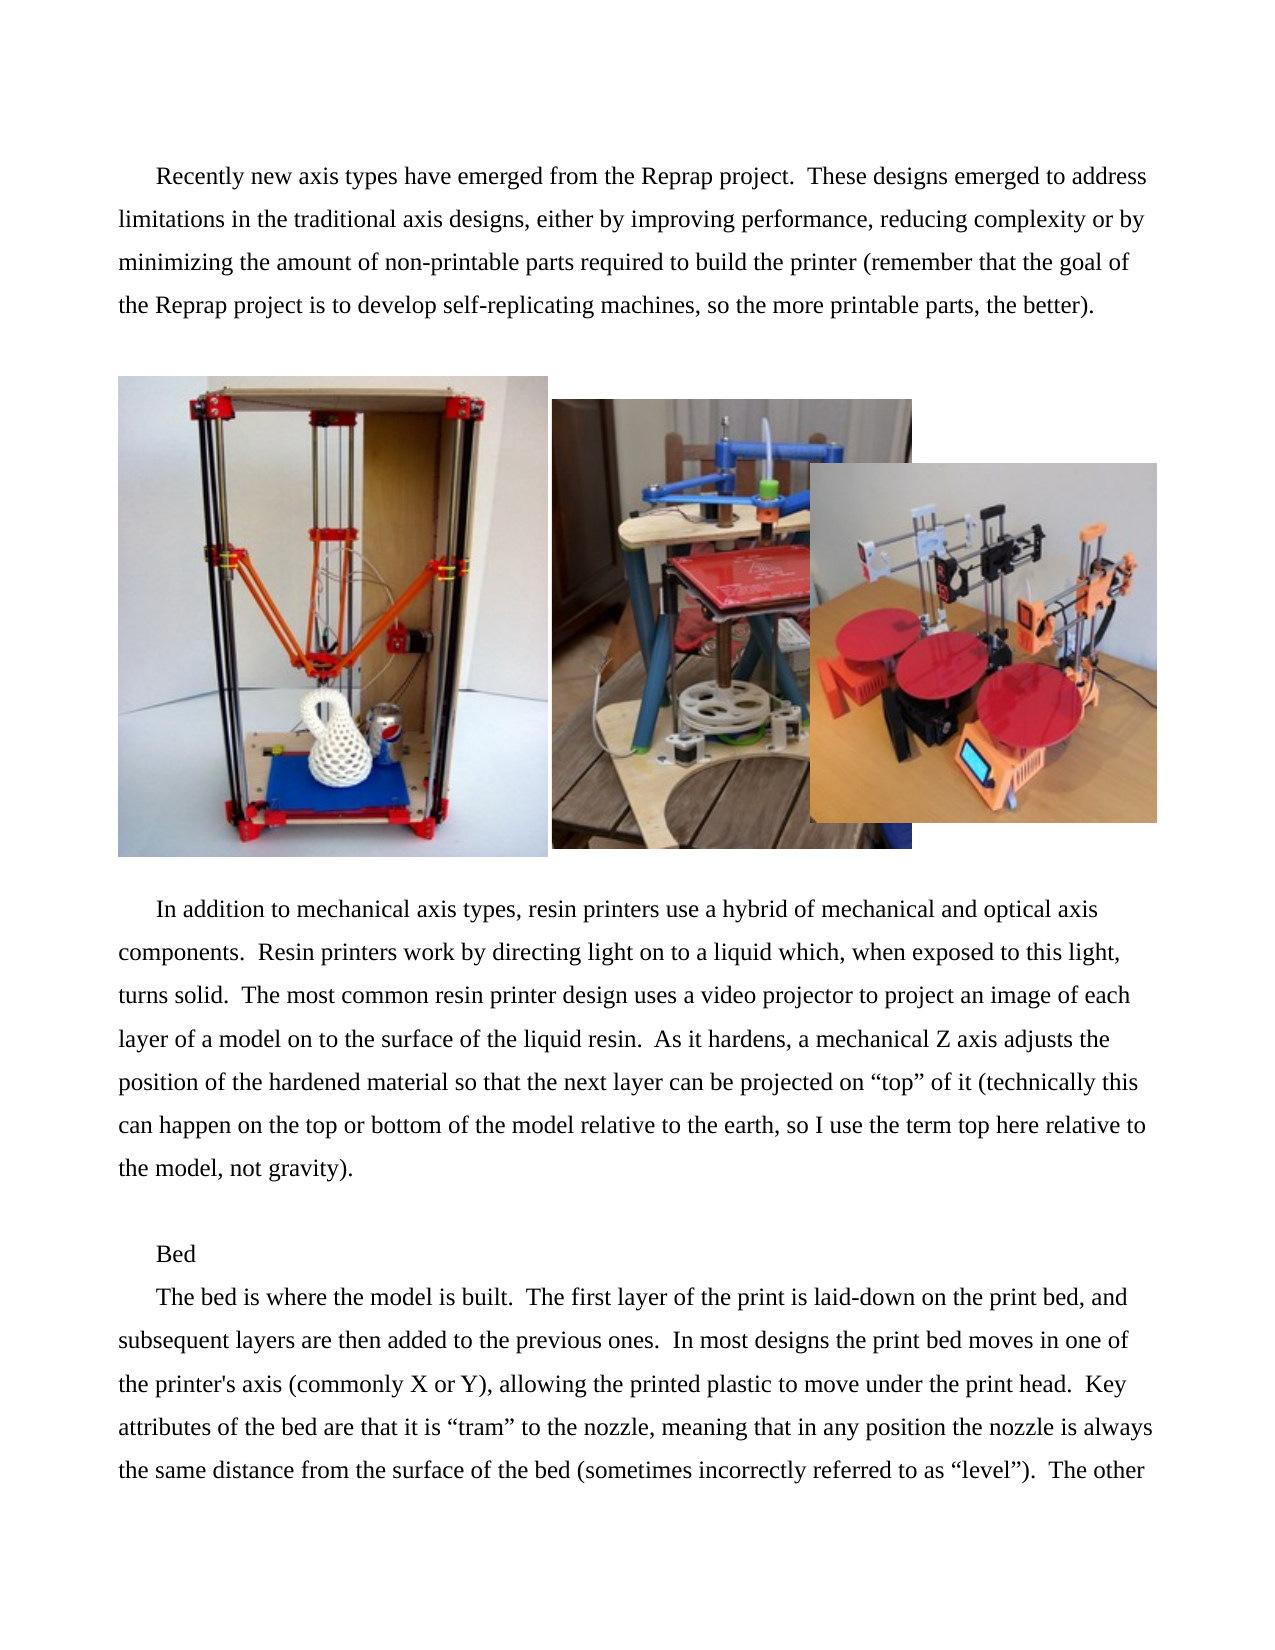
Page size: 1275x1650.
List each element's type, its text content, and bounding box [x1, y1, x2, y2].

text Recently new axis types have emerged from the Reprap project. These designs emerged to address limitations in the traditional axis designs, either by improving performance, reducing complexity or by minimizing the amount of non-printable parts required to build the printer (remember that the goal of the Reprap project is to develop self-replicating machines, so the more printable parts, the better). [118, 161, 1157, 319]
text The bed is where the model is built. The first layer of the print is laid-down on the print bed, and subsequent layers are then added to the previous ones. In most designs the print bed moves in one of the printer's axis (commonly X or Y), allowing the printed plastic to move under the print head. Key attributes of the bed are that it is “tram” to the nozzle, meaning that in any position the nozzle is always the same distance from the surface of the bed (sometimes incorrectly referred to as “level”). The other [118, 1282, 1157, 1484]
picture [118, 376, 548, 857]
text Bed [118, 1239, 1157, 1268]
picture [551, 399, 1157, 849]
text In addition to mechanical axis types, resin printers use a hybrid of mechanical and optical axis components. Resin printers work by directing light on to a liquid which, when exposed to this light, turns solid. The most common resin printer design uses a video projector to project an image of each layer of a model on to the surface of the liquid resin. As it hardens, a mechanical Z axis adjusts the position of the hardened material so that the next layer can be projected on “top” of it (technically this can happen on the top or bottom of the model relative to the earth, so I use the term top here relative to the model, not gravity). [118, 894, 1157, 1182]
